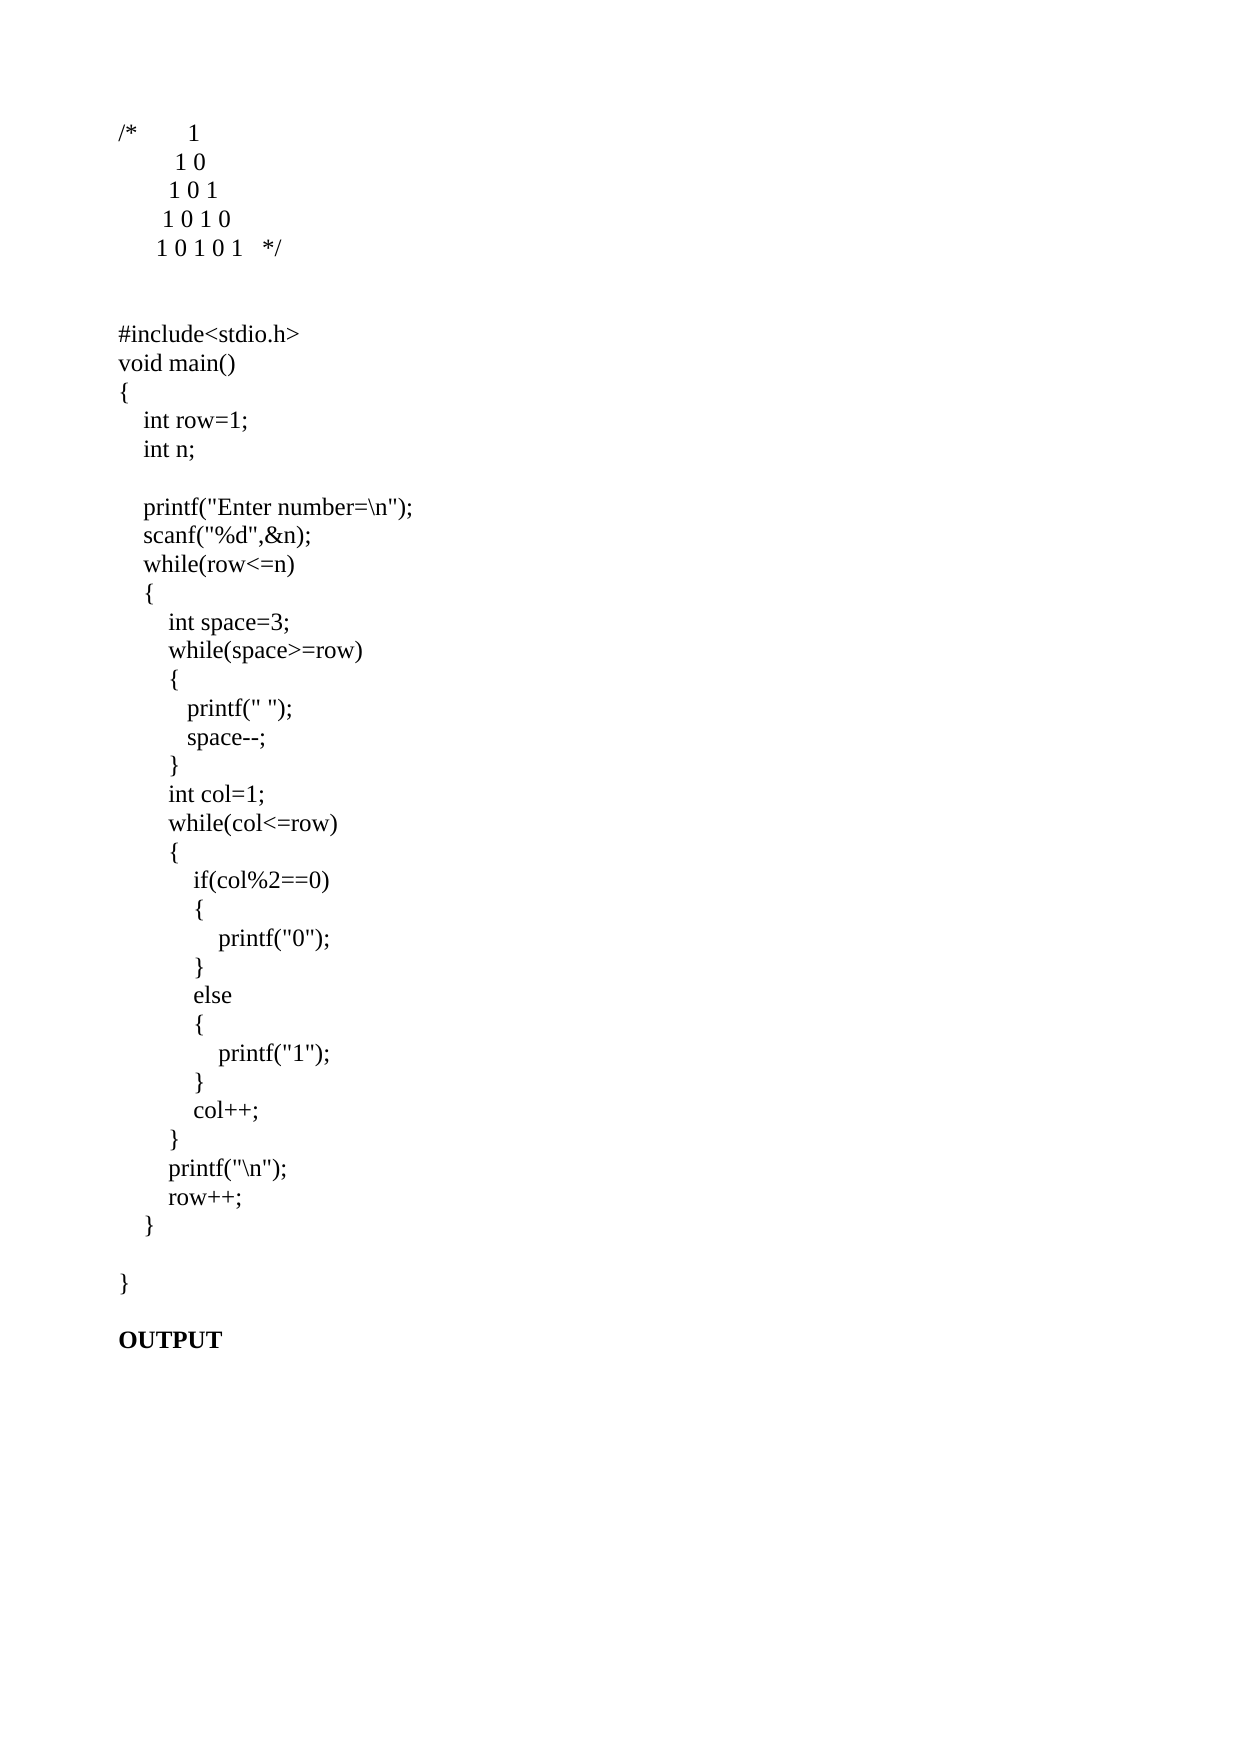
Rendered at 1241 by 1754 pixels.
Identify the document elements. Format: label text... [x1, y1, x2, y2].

text } [118, 1124, 1122, 1153]
text void main() [118, 348, 1122, 377]
text printf("1"); [118, 1038, 1122, 1067]
text while(col<=row) [118, 808, 1122, 837]
text int row=1; [118, 406, 1122, 434]
text printf(" "); [118, 693, 1122, 722]
text while(space>=row) [118, 636, 1122, 664]
text #include<stdio.h> [118, 319, 1122, 348]
text } [118, 1268, 1122, 1297]
text } [118, 952, 1122, 981]
text { [118, 377, 1122, 406]
text 1 0 1 0 [118, 204, 1122, 233]
text scanf("%d",&n); [118, 521, 1122, 549]
text { [118, 837, 1122, 866]
text 1 0 1 [118, 176, 1122, 204]
text printf("Enter number=\n"); [118, 492, 1122, 521]
text else [118, 981, 1122, 1009]
text /* 1 [118, 118, 1122, 147]
text 1 0 [118, 147, 1122, 176]
text space--; [118, 722, 1122, 751]
text int space=3; [118, 607, 1122, 636]
text while(row<=n) [118, 549, 1122, 578]
text { [118, 894, 1122, 923]
text } [118, 1211, 1122, 1239]
text if(col%2==0) [118, 866, 1122, 894]
text col++; [118, 1096, 1122, 1124]
text { [118, 664, 1122, 693]
text OUTPUT [118, 1326, 1122, 1354]
text } [118, 751, 1122, 779]
text int col=1; [118, 779, 1122, 808]
text { [118, 1009, 1122, 1038]
text 1 0 1 0 1 */ [118, 233, 1122, 262]
text { [118, 578, 1122, 607]
text } [118, 1067, 1122, 1096]
text printf("\n"); [118, 1153, 1122, 1182]
text int n; [118, 434, 1122, 463]
text printf("0"); [118, 923, 1122, 952]
text row++; [118, 1182, 1122, 1211]
